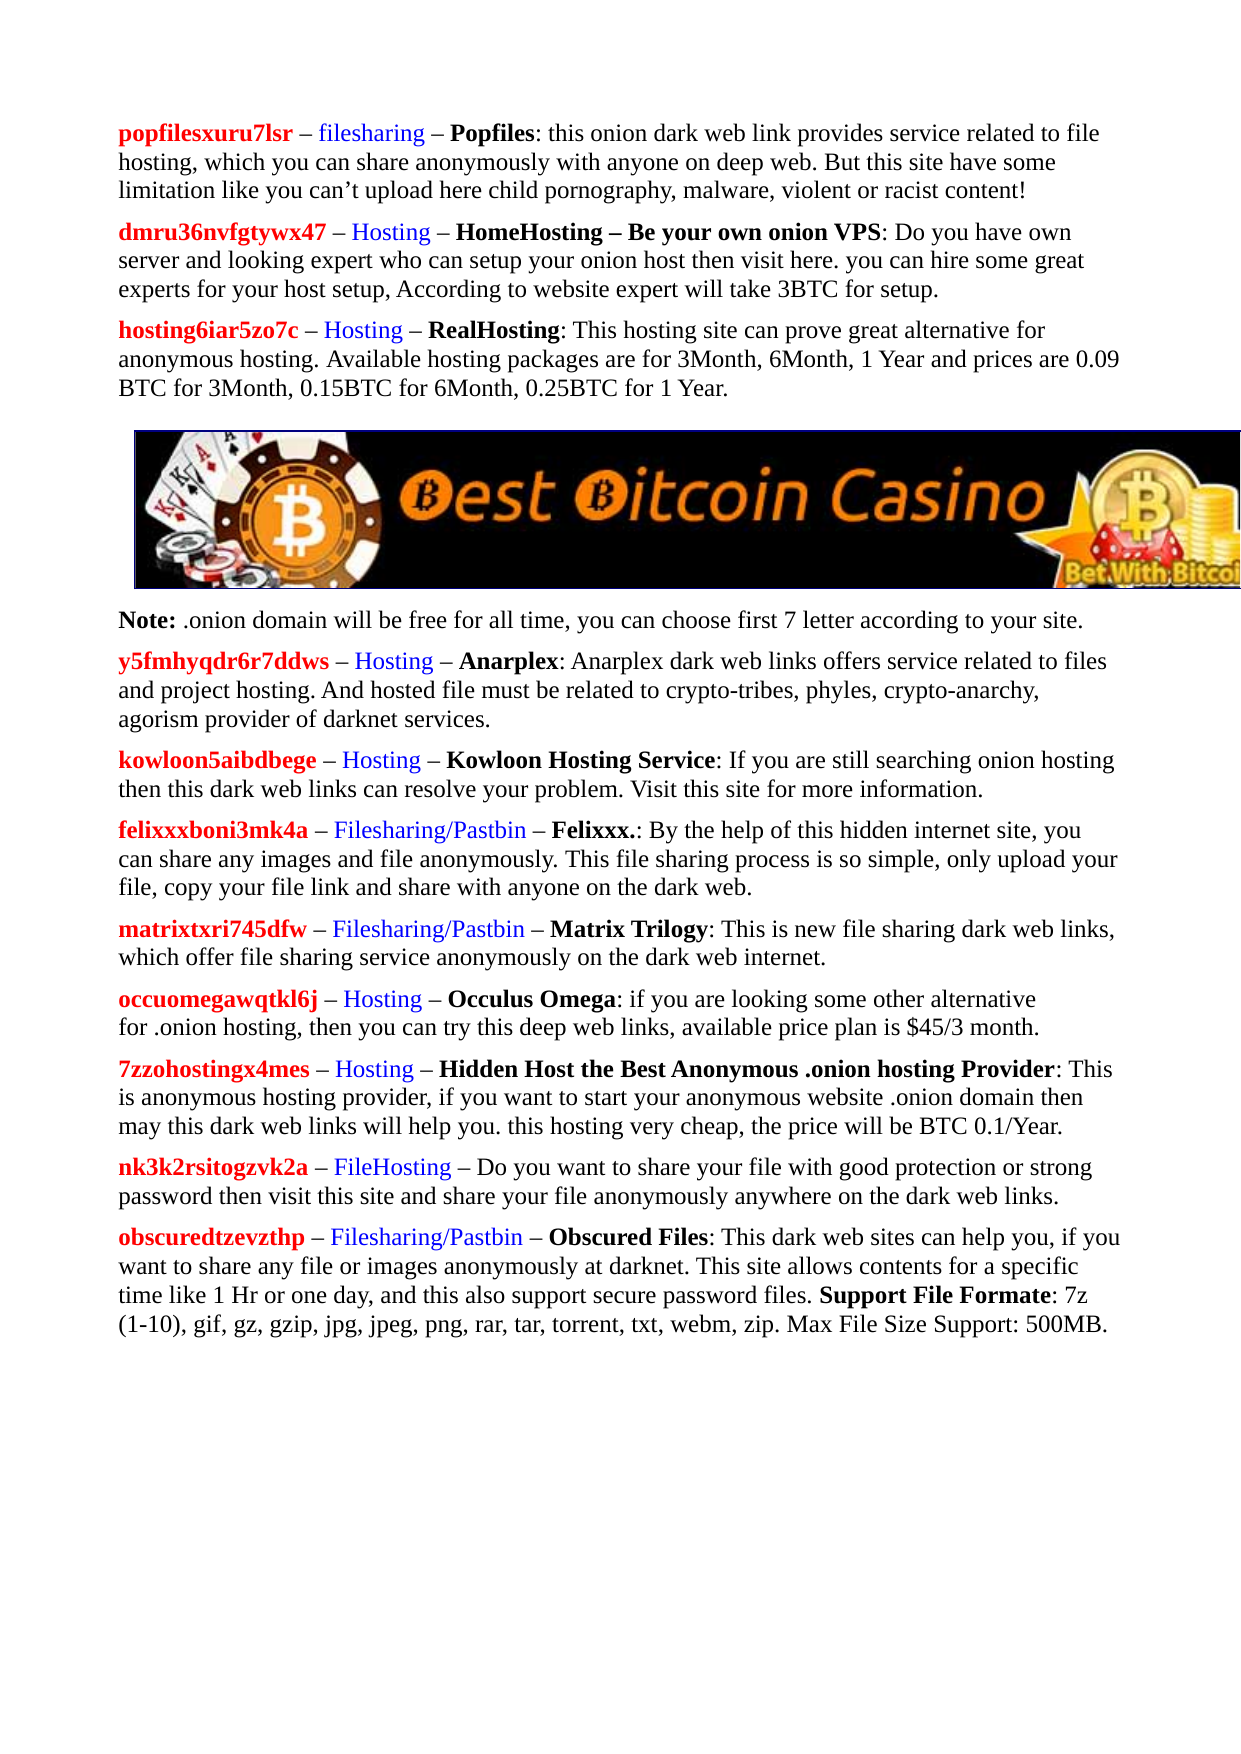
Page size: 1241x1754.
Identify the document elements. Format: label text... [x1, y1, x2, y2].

text y5fmhyqdr6r7ddws – Hosting – Anarplex: Anarplex dark web links offers service related to files and project hosting. And hosted file must be related to crypto-tribes, phyles, crypto-anarchy, agorism provider of darknet services. [118, 646, 1122, 732]
text occuomegawqtkl6j – Hosting – Occulus Omega: if you are looking some other alternative for .onion hosting, then you can try this deep web links, available price plan is $45/3 month. [118, 984, 1122, 1041]
picture [135, 432, 1241, 588]
text kowloon5aibdbege – Hosting – Kowloon Hosting Service: If you are still searching onion hosting then this dark web links can resolve your problem. Visit this site for more information. [118, 745, 1122, 802]
text obscuredtzevzthp – Filesharing/Pastbin – Obscured Files: This dark web sites can help you, if you want to share any file or images anonymously at darknet. This site allows contents for a specific time like 1 Hr or one day, and this also support secure password files. Support File Formate: 7z (1-10), gif, gz, gzip, jpg, jpeg, png, rar, tar, torrent, txt, webm, zip. Max File Size Support: 500MB. [118, 1222, 1122, 1337]
text nk3k2rsitogzvk2a – FileHosting – Do you want to share your file with good protection or strong password then visit this site and share your file anonymously anywhere on the dark web links. [118, 1152, 1122, 1210]
text hosting6iar5zo7c – Hosting – RealHosting: This hosting site can prove great alternative for anonymous hosting. Available hosting packages are for 3Month, 6Month, 1 Year and prices are 0.09 BTC for 3Month, 0.15BTC for 6Month, 0.25BTC for 1 Year. [118, 316, 1122, 402]
text popfilesxuru7lsr – filesharing – Popfiles: this onion dark web link provides service related to file hosting, which you can share anonymously with anyone on deep web. But this site have some limitation like you can’t upload here child pornography, malware, violent or racist content! [118, 118, 1122, 204]
text felixxxboni3mk4a – Filesharing/Pastbin – Felixxx.: By the help of this hidden internet site, you can share any images and file anonymously. This file sharing process is so simple, only upload your file, copy your file link and share with anyone on the dark web. [118, 815, 1122, 901]
text Note: .onion domain will be free for all time, you can choose first 7 letter according to your site. [118, 605, 1122, 634]
text dmru36nvfgtywx47 – Hosting – HomeHosting – Be your own onion VPS: Do you have own server and looking expert who can setup your onion host then visit here. you can hire some great experts for your host setup, According to website expert will take 3BTC for setup. [118, 217, 1122, 303]
text matrixtxri745dfw – Filesharing/Pastbin – Matrix Trilogy: This is new file sharing dark web links, which offer file sharing service anonymously on the dark web internet. [118, 914, 1122, 971]
text 7zzohostingx4mes – Hosting – Hidden Host the Best Anonymous .onion hosting Provider: This is anonymous hosting provider, if you want to start your anonymous website .onion domain then may this dark web links will help you. this hosting very cheap, the price will be BTC 0.1/Year. [118, 1054, 1122, 1140]
